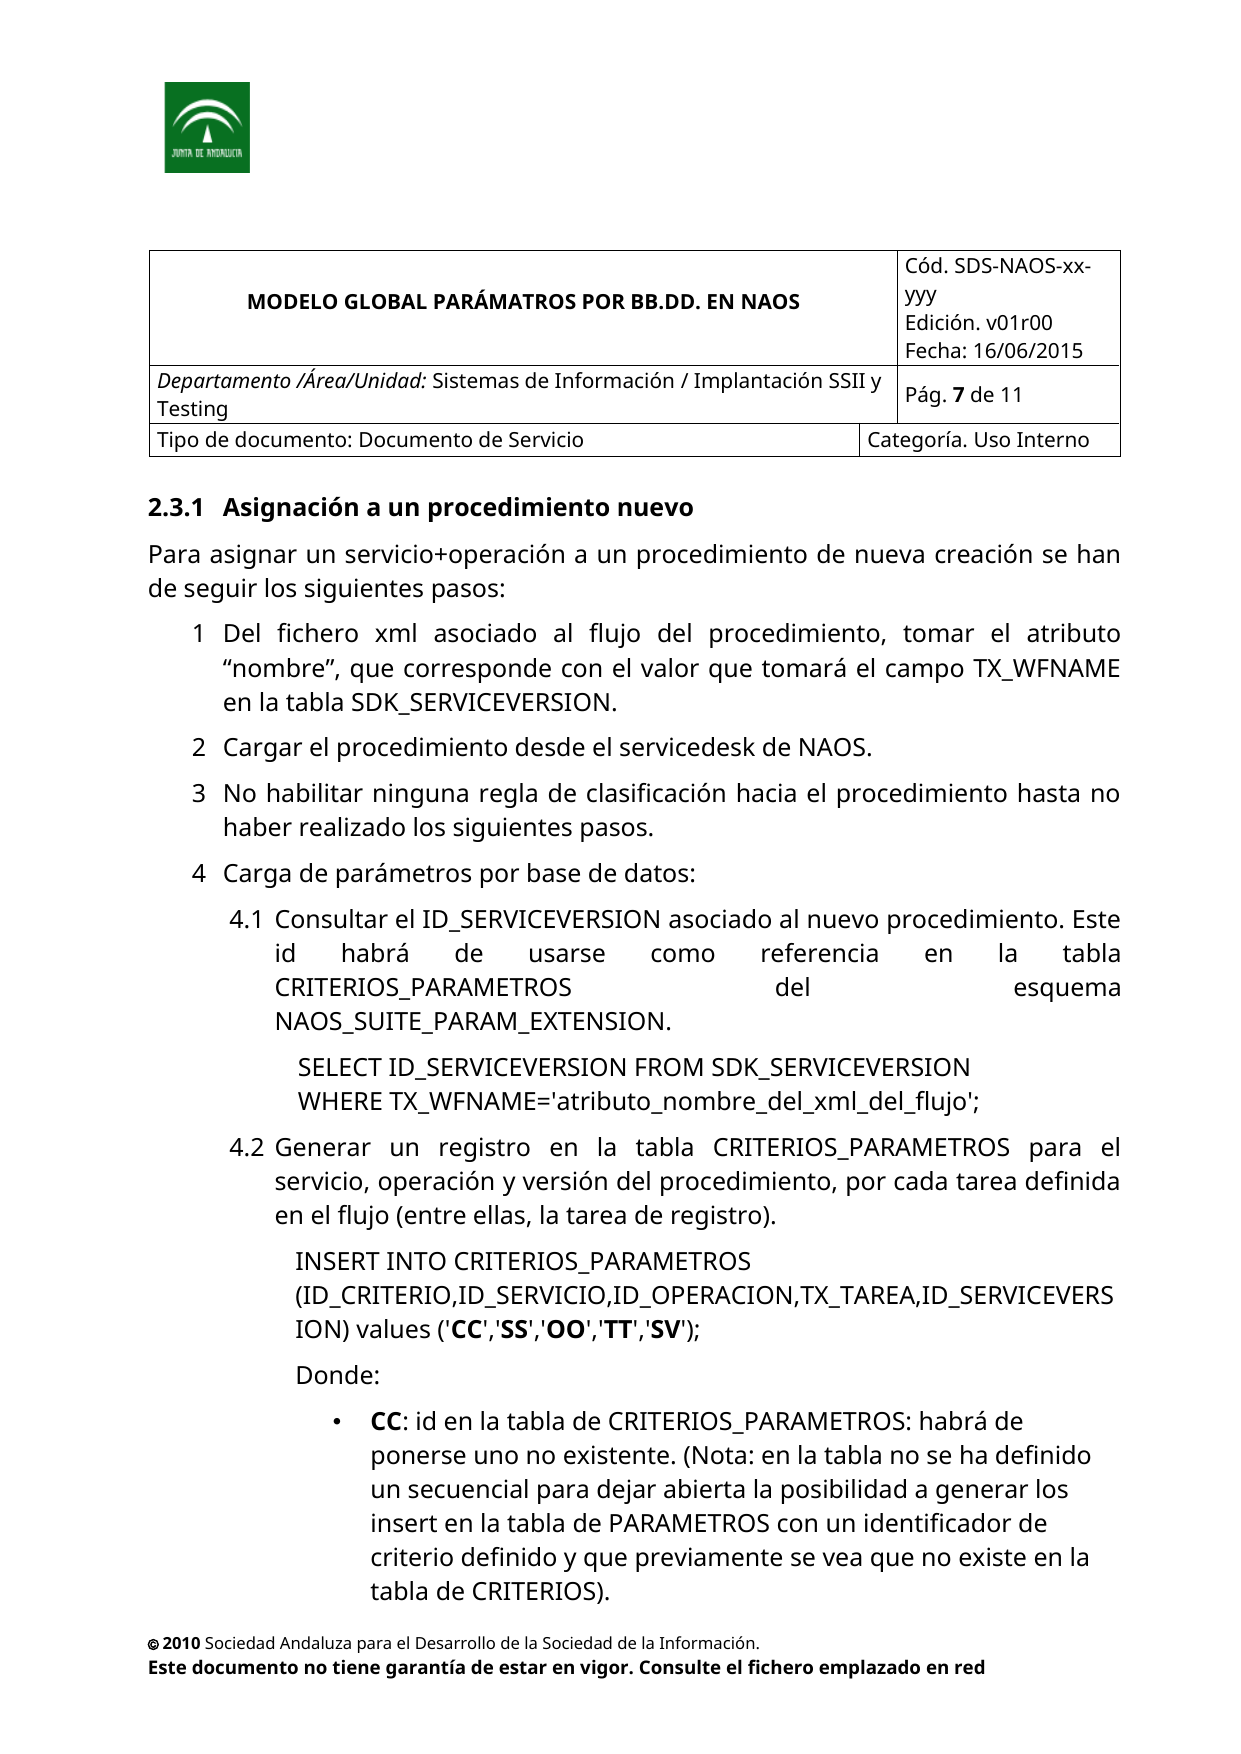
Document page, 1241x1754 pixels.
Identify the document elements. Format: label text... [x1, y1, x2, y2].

text Para asignar un servicio+operación a un procedimiento de nueva creación se han de seguir los siguientes pasos: [148, 536, 1122, 604]
text Donde: [295, 1357, 1122, 1392]
list Cargar el procedimiento desde el servicedesk de NAOS. [185, 730, 1122, 764]
list Generar un registro en la tabla CRITERIOS_PARAMETROS para el servicio, operación y versión del procedimiento, por cada tarea definida en el flujo (entre ellas, la tarea de registro). [223, 1129, 1122, 1232]
list Consultar el ID_SERVICEVERSION asociado al nuevo procedimiento. Este id habrá de usarse como referencia en la tabla CRITERIOS_PARAMETROS del esquema NAOS_SUITE_PARAM_EXTENSION. [223, 902, 1122, 1038]
list WHERE TX_WFNAME='atributo_nombre_del_xml_del_flujo'; [260, 1084, 1122, 1118]
list No habilitar ninguna regla de clasificación hacia el procedimiento hasta no haber realizado los siguientes pasos. [185, 776, 1122, 844]
subtitle Asignación a un procedimiento nuevo [148, 490, 1122, 524]
list Del fichero xml asociado al flujo del procedimiento, tomar el atributo “nombre”, que corresponde con el valor que tomará el campo TX_WFNAME en la tabla SDK_SERVICEVERSION. [185, 616, 1122, 718]
list CC: id en la tabla de CRITERIOS_PARAMETROS: habrá de ponerse uno no existente. (Nota: en la tabla no se ha definido un secuencial para dejar abierta la posibilidad a generar los insert en la tabla de PARAMETROS con un identificador de criterio definido y que previamente se vea que no existe en la tabla de CRITERIOS). [333, 1403, 1122, 1608]
list SELECT ID_SERVICEVERSION FROM SDK_SERVICEVERSION [260, 1050, 1122, 1084]
text INSERT INTO CRITERIOS_PARAMETROS (ID_CRITERIO,ID_SERVICIO,ID_OPERACION,TX_TAREA,ID_SERVICEVERSION) values ('CC','SS','OO','TT','SV'); [295, 1243, 1122, 1346]
list Carga de parámetros por base de datos: [185, 856, 1122, 890]
